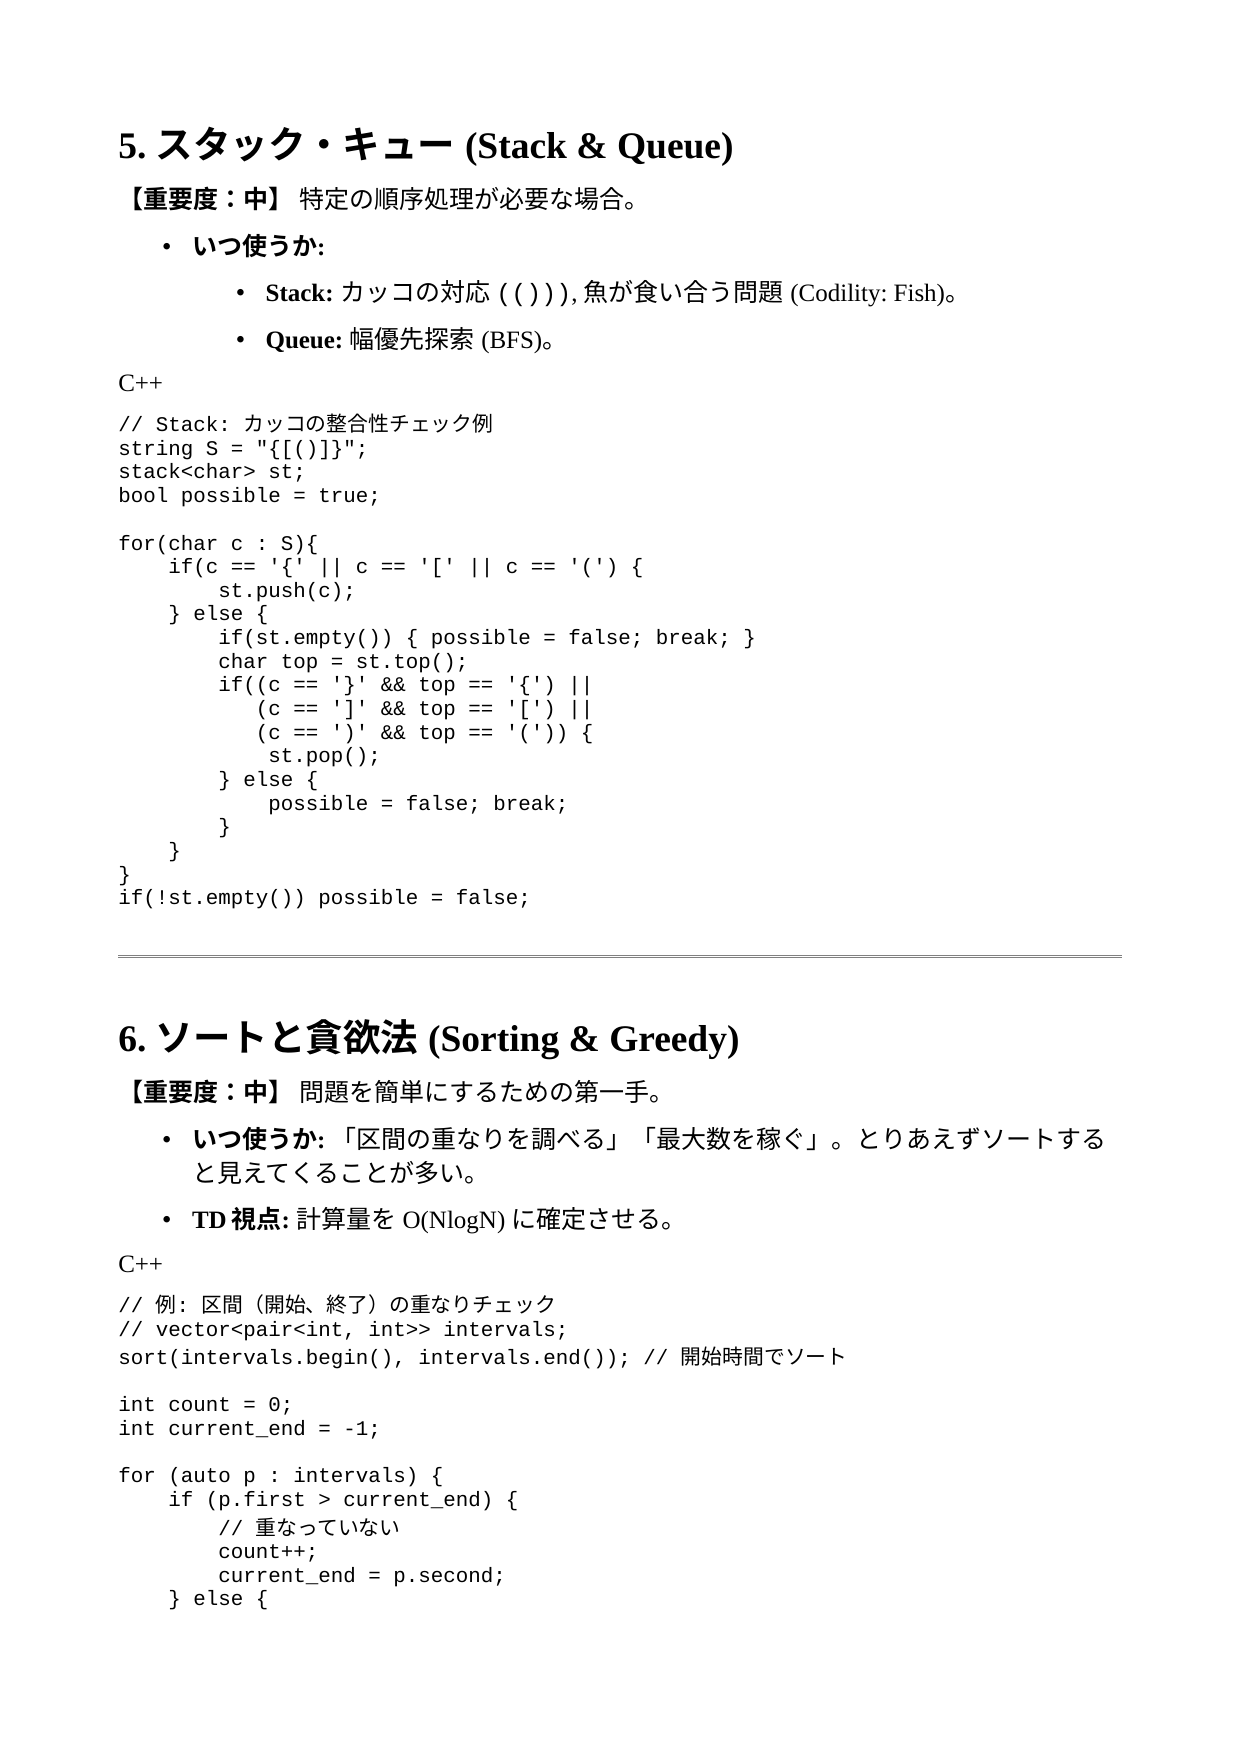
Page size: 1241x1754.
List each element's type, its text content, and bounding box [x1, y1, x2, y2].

text } else { [118, 769, 1122, 793]
text C++ [118, 1249, 1122, 1277]
subtitle 5. スタック・キュー (Stack & Queue) [118, 118, 1122, 169]
text // 重なっていない [118, 1513, 1122, 1541]
text // 例: 区間（開始、終了）の重なりチェック [118, 1290, 1122, 1318]
text possible = false; break; [118, 793, 1122, 816]
text if(c == '{' || c == '[' || c == '(') { [118, 556, 1122, 580]
text } [118, 816, 1122, 840]
text C++ [118, 368, 1122, 397]
text 【重要度：中】 特定の順序処理が必要な場合。 [118, 182, 1122, 216]
text if (p.first > current_end) { [118, 1489, 1122, 1513]
text stack<char> st; [118, 462, 1122, 485]
text } [118, 863, 1122, 887]
text } [118, 840, 1122, 863]
text count++; [118, 1541, 1122, 1565]
text } else { [118, 603, 1122, 627]
text if(st.empty()) { possible = false; break; } [118, 627, 1122, 651]
text int count = 0; [118, 1394, 1122, 1418]
text int current_end = -1; [118, 1418, 1122, 1442]
text (c == ')' && top == '(')) { [118, 722, 1122, 745]
text } else { [118, 1588, 1122, 1612]
text string S = "{[()]}"; [118, 438, 1122, 462]
subtitle 6. ソートと貪欲法 (Sorting & Greedy) [118, 1011, 1122, 1062]
text // vector<pair<int, int>> intervals; [118, 1318, 1122, 1342]
text st.pop(); [118, 745, 1122, 769]
text for(char c : S){ [118, 532, 1122, 556]
text // Stack: カッコの整合性チェック例 [118, 409, 1122, 438]
text 【重要度：中】 問題を簡単にするための第一手。 [118, 1075, 1122, 1109]
list TD視点: 計算量を O(NlogN) に確定させる。 [162, 1202, 1122, 1236]
text (c == ']' && top == '[') || [118, 698, 1122, 722]
text if(!st.empty()) possible = false; [118, 887, 1122, 911]
text current_end = p.second; [118, 1565, 1122, 1588]
text for (auto p : intervals) { [118, 1465, 1122, 1489]
list Stack: カッコの対応 (())), 魚が食い合う問題 (Codility: Fish)。 [236, 275, 1122, 309]
text sort(intervals.begin(), intervals.end()); // 開始時間でソート [118, 1342, 1122, 1371]
list いつ使うか: [162, 228, 1122, 262]
text char top = st.top(); [118, 651, 1122, 674]
text bool possible = true; [118, 485, 1122, 509]
text st.push(c); [118, 580, 1122, 603]
list Queue: 幅優先探索 (BFS)。 [236, 322, 1122, 356]
text if((c == '}' && top == '{') || [118, 674, 1122, 698]
list いつ使うか: 「区間の重なりを調べる」「最大数を稼ぐ」。とりあえずソートすると見えてくることが多い。 [162, 1122, 1122, 1190]
